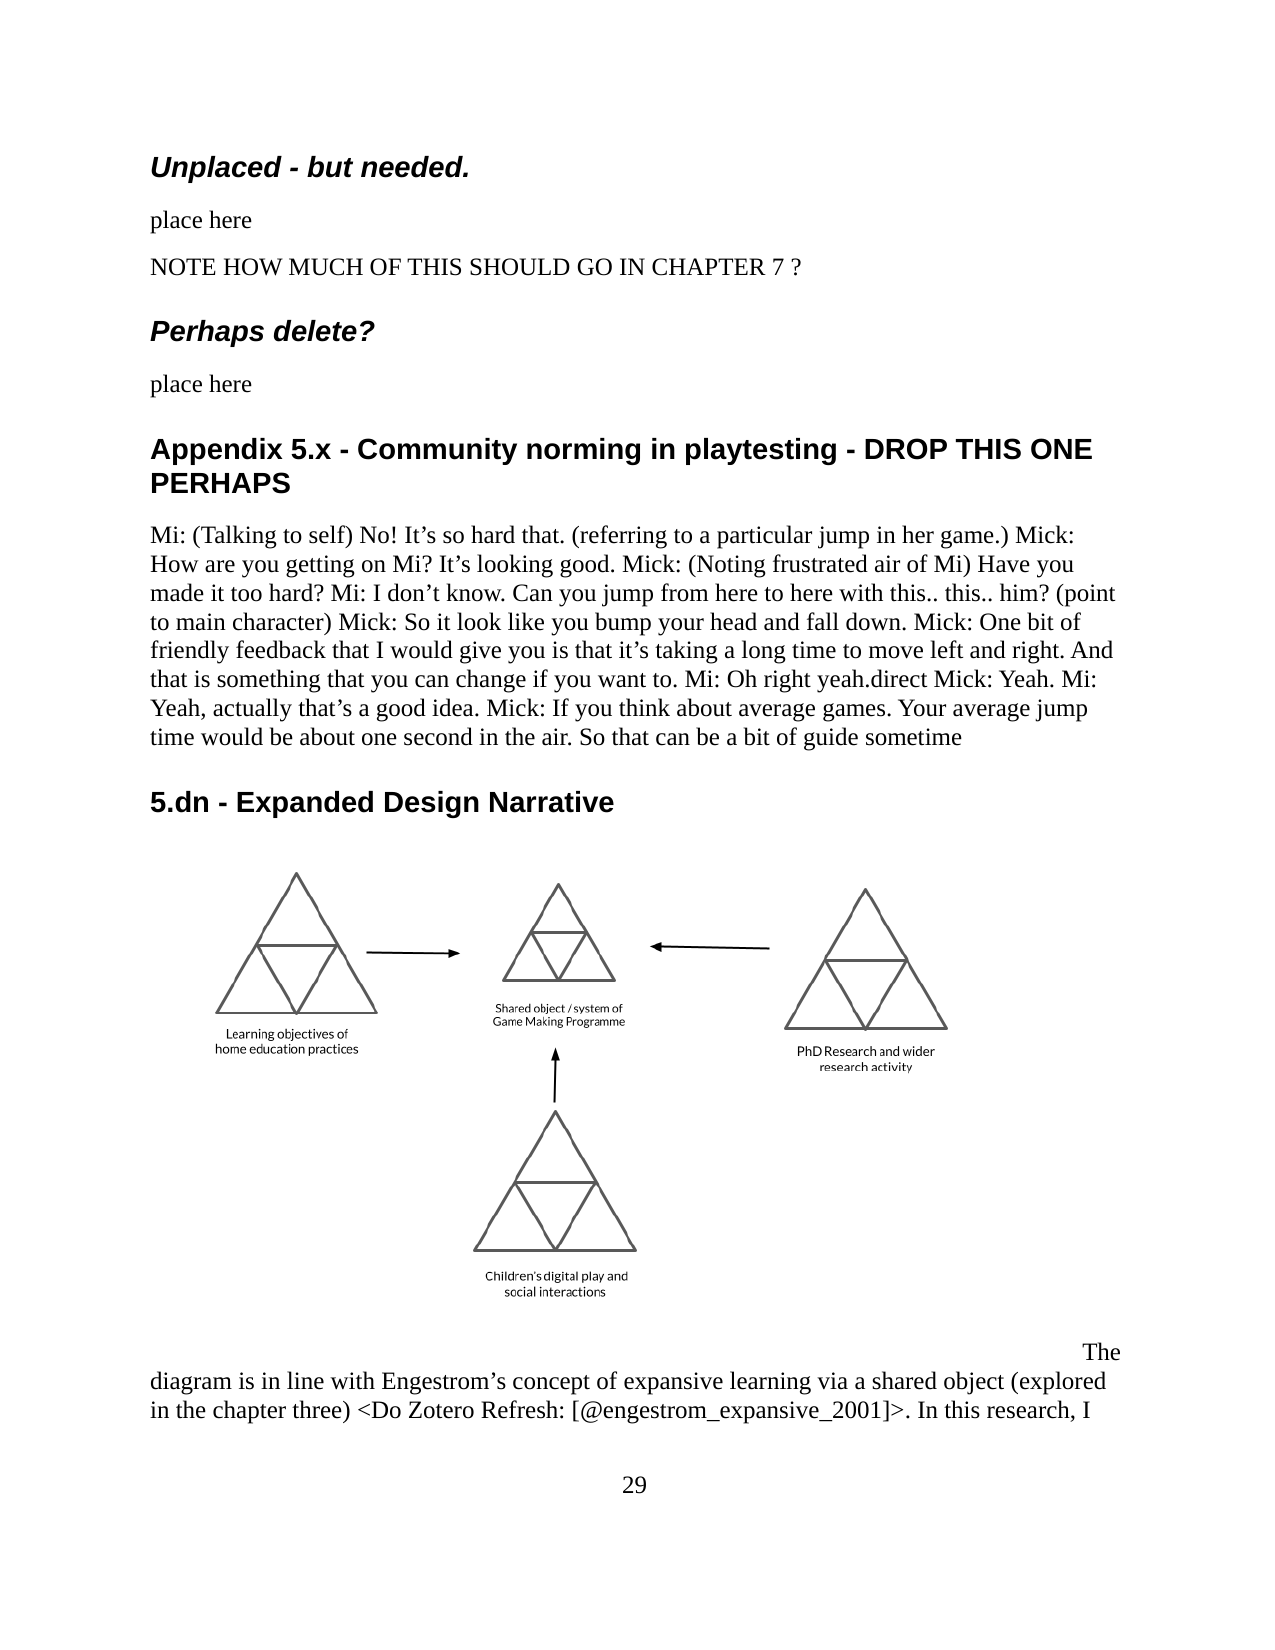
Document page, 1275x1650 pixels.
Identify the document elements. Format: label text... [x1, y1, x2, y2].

subtitle Unplaced - but needed. [150, 150, 1125, 183]
text Mi: (Talking to self) No! It’s so hard that. (referring to a particular jump in her game.) Mick: How are you getting on Mi? It’s looking good. Mick: (Noting frustrated air of Mi) Have you made it too hard? Mi: I don’t know. Can you jump from here to here with this.. this.. him? (point to main character) Mick: So it look like you bump your head and fall down. Mick: One bit of friendly feedback that I would give you is that it’s taking a long time to move left and right. And that is something that you can change if you want to. Mi: Oh right yeah.direct Mick: Yeah. Mi: Yeah, actually that’s a good idea. Mick: If you think about average games. Your average jump time would be about one second in the air. So that can be a bit of guide sometime [150, 521, 1125, 751]
text place here [150, 369, 1125, 398]
text place here [150, 205, 1125, 234]
text NOTE HOW MUCH OF THIS SHOULD GO IN CHAPTER 7 ? [150, 252, 1125, 280]
text The diagram is in line with Engestrom’s concept of expansive learning via a shared object (explored in the chapter three) <Do Zotero Refresh: [@engestrom_expansive_2001]>. In this research, I [150, 839, 1125, 1423]
picture [150, 839, 1077, 1361]
subtitle Perhaps delete? [150, 314, 1125, 348]
subtitle Appendix 5.x - Community norming in playtesting - DROP THIS ONE PERHAPS [150, 432, 1125, 499]
subtitle 5.dn - Expanded Design Narrative [150, 784, 1125, 818]
